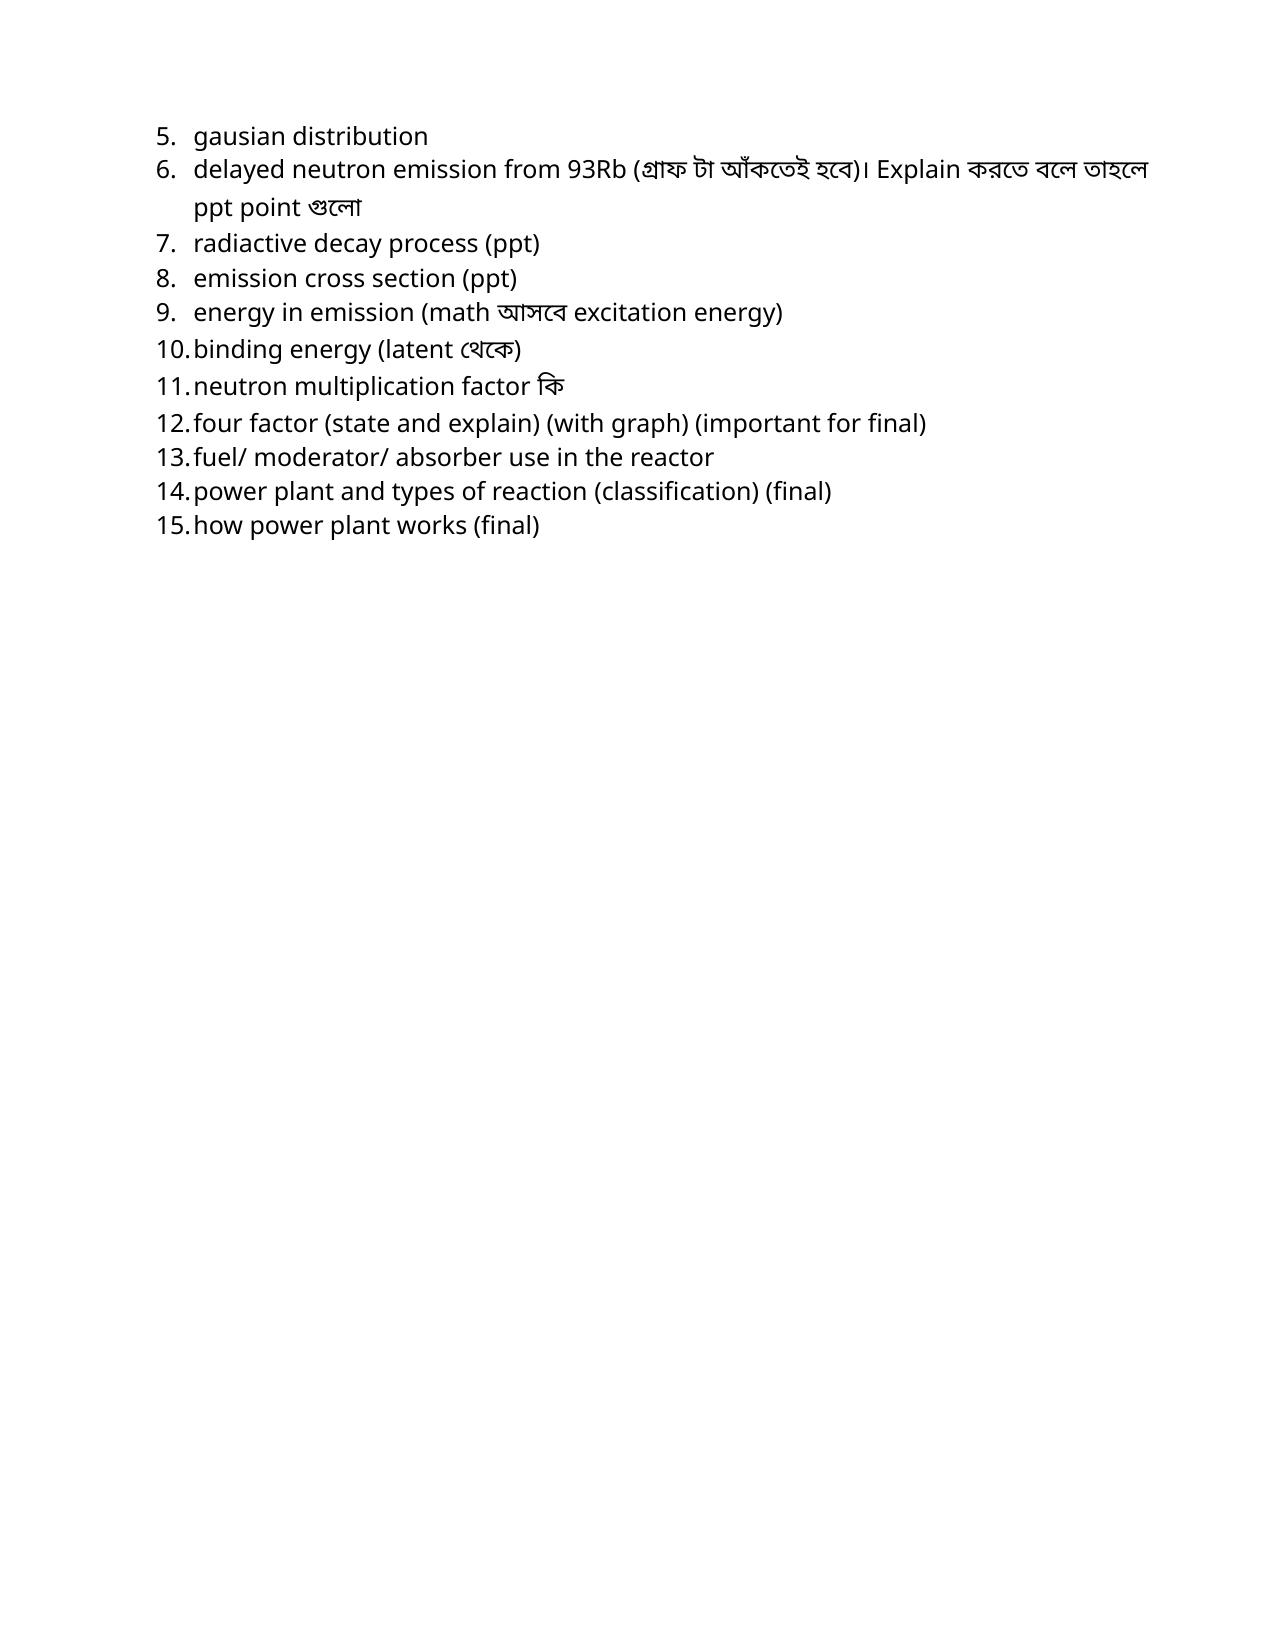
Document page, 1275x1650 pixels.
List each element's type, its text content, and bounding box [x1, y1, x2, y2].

list binding energy (latent থেকে) [156, 331, 1157, 368]
list emission cross section (ppt) [156, 260, 1157, 294]
list energy in emission (math আসবে excitation energy) [156, 294, 1157, 331]
list gausian distribution [156, 118, 1157, 152]
list delayed neutron emission from 93Rb (গ্রাফ টা আঁকতেই হবে)। Explain করতে বলে তাহলে ppt point গুলো [156, 152, 1157, 226]
list power plant and types of reaction (classification) (final) [156, 473, 1157, 507]
list how power plant works (final) [156, 507, 1157, 541]
list fuel/ moderator/ absorber use in the reactor [156, 439, 1157, 473]
list four factor (state and explain) (with graph) (important for final) [156, 405, 1157, 439]
list radiactive decay process (ppt) [156, 226, 1157, 260]
list neutron multiplication factor কি [156, 368, 1157, 405]
